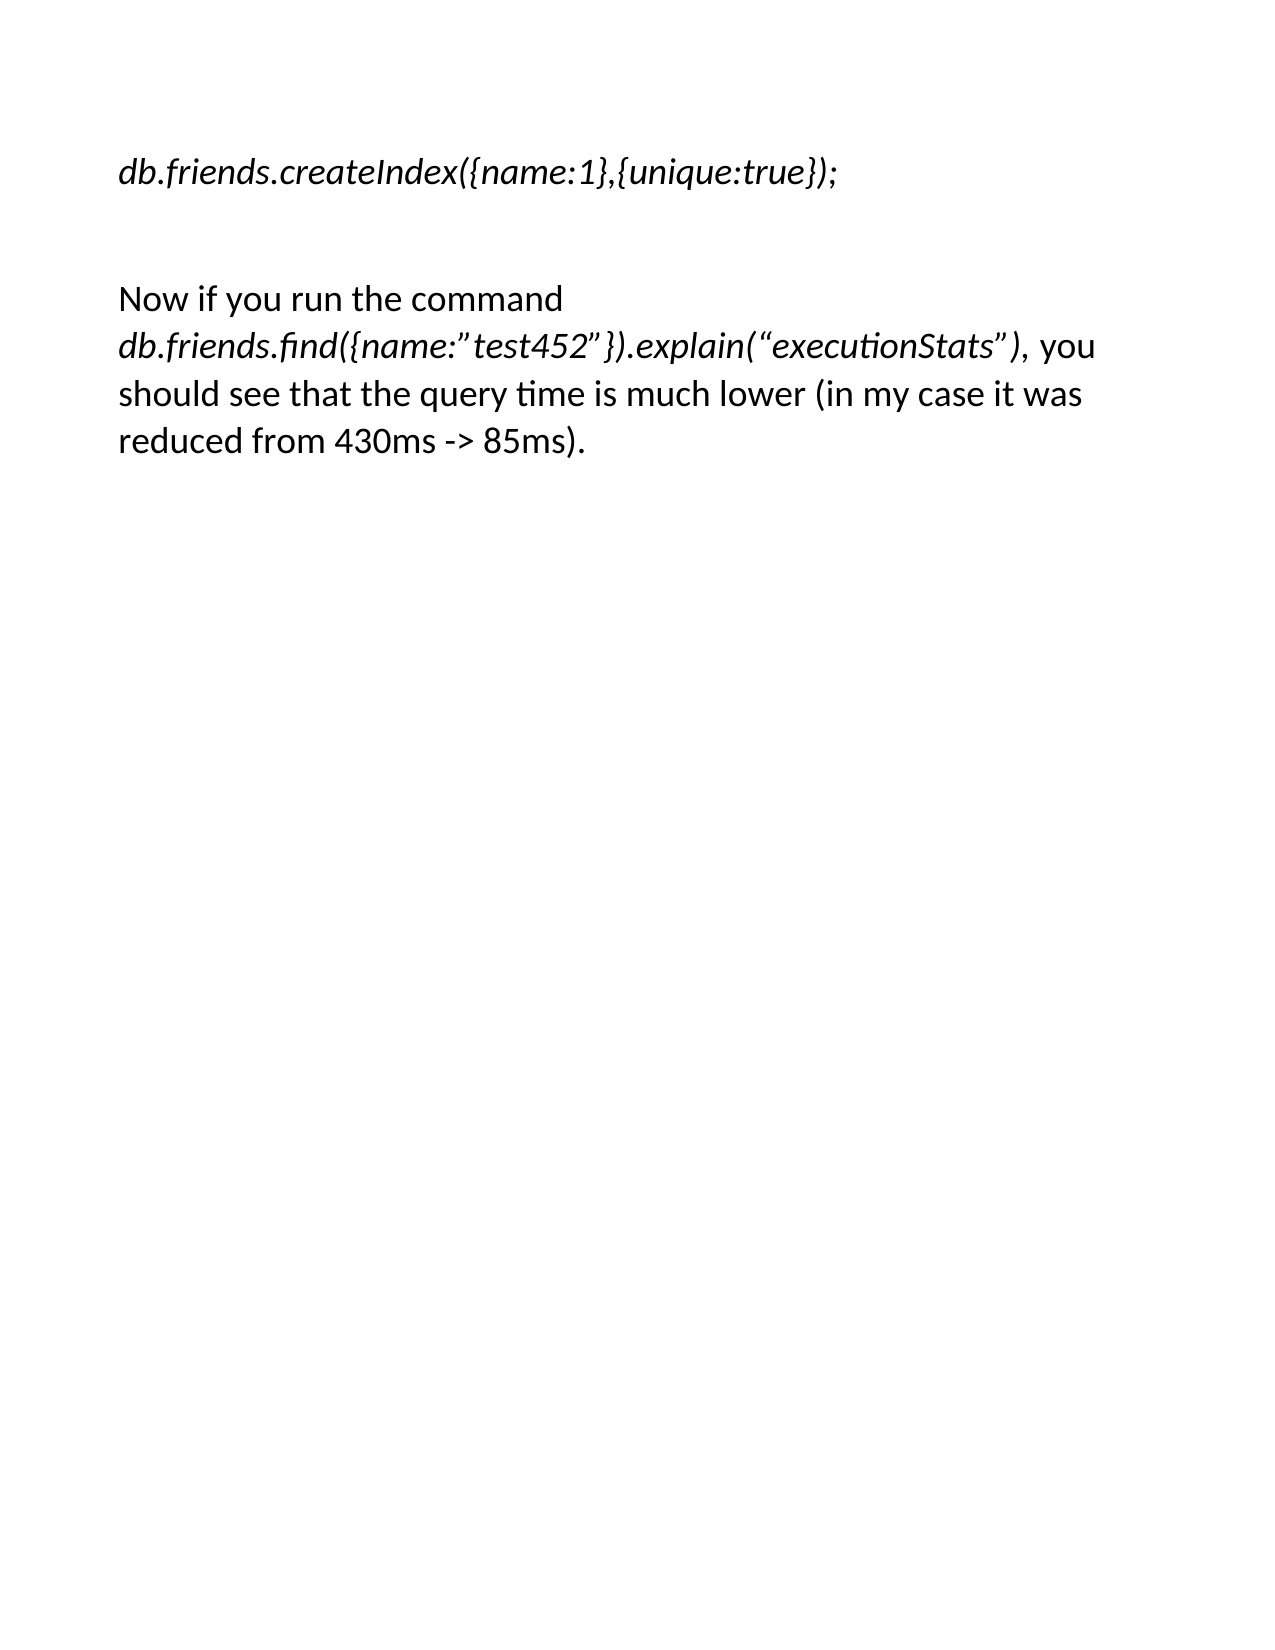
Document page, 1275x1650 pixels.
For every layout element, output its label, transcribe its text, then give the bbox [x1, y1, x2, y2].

text db.friends.createIndex({name:1},{unique:true}); [118, 148, 1157, 193]
text Now if you run the command db.friends.find({name:”test452”}).explain(“executionStats”), you should see that the query time is much lower (in my case it was reduced from 430ms -> 85ms). [118, 275, 1157, 463]
